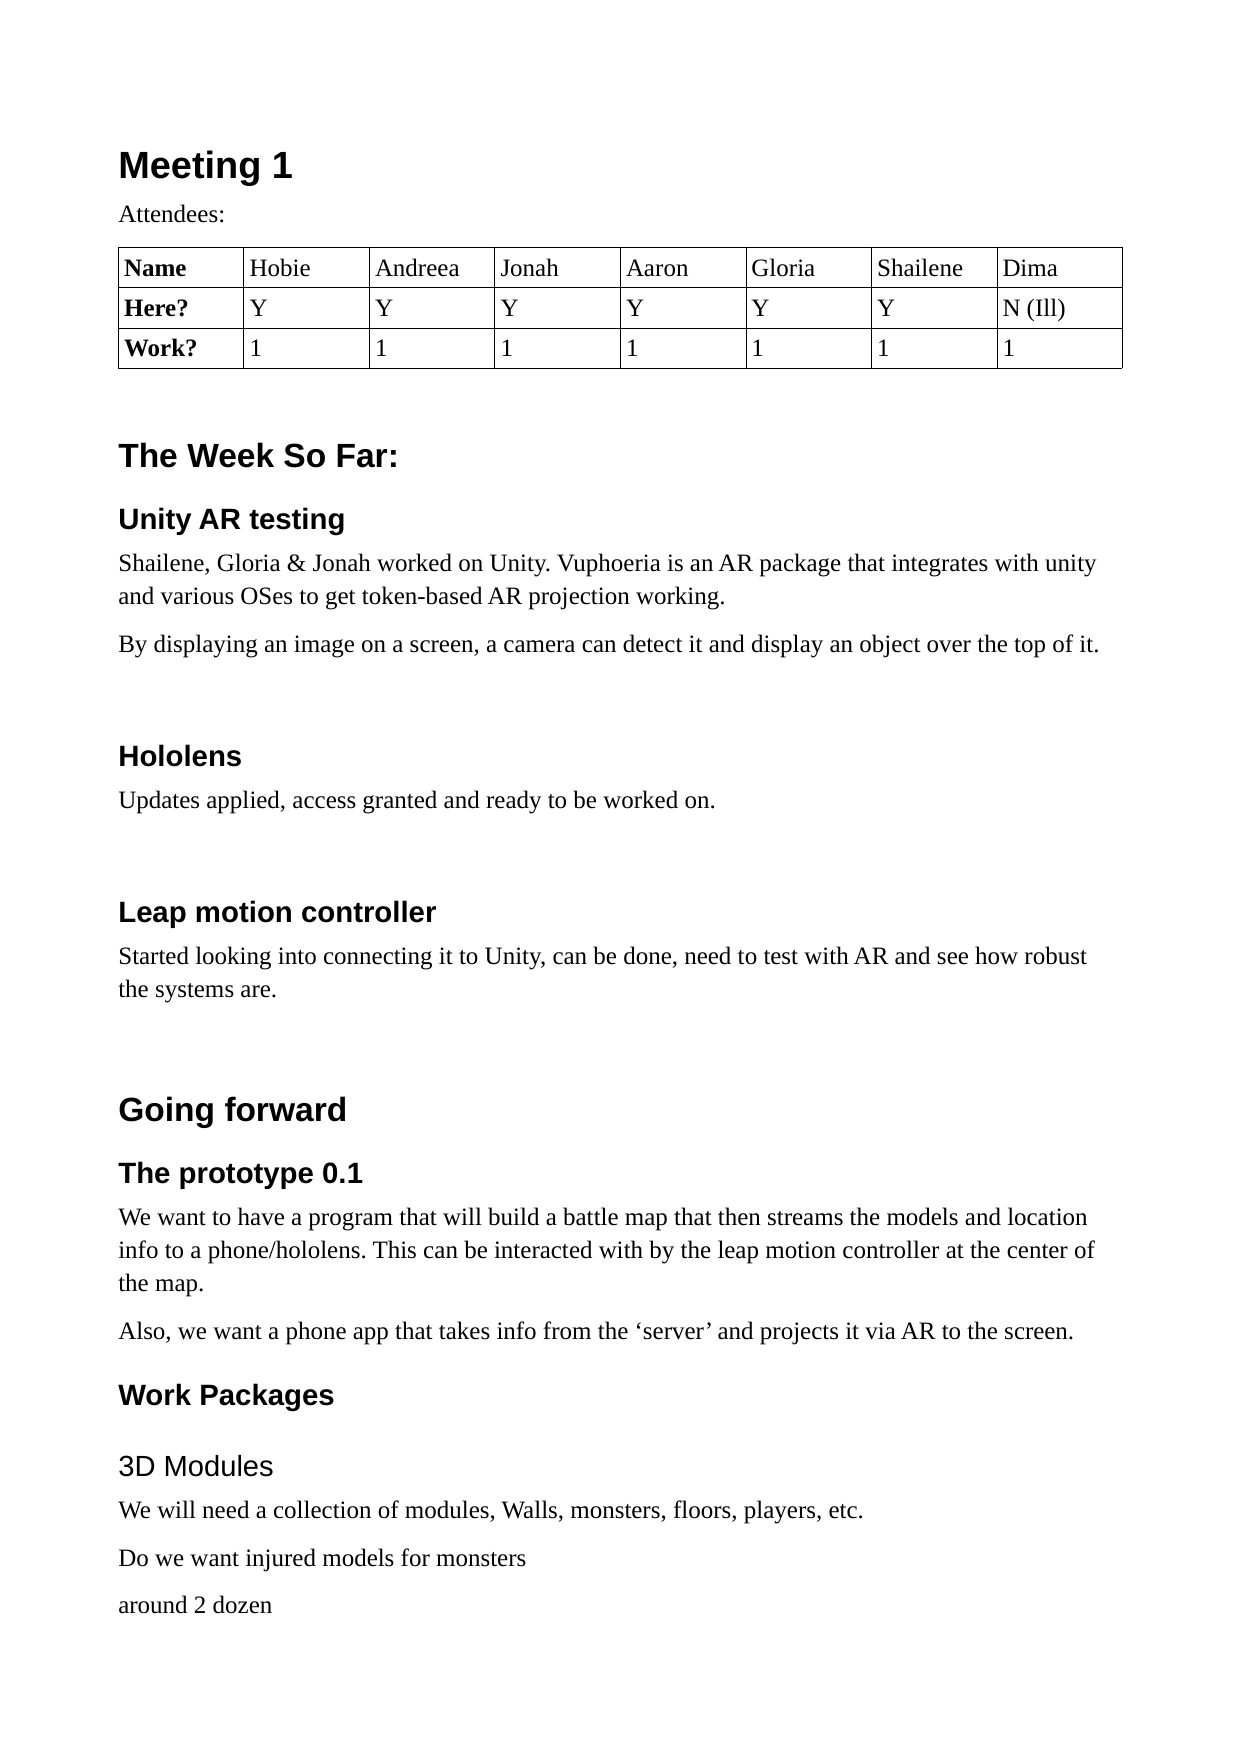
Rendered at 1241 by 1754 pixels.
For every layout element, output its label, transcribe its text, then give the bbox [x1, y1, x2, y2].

subtitle Work Packages [118, 1378, 1122, 1412]
subtitle Hololens [118, 739, 1122, 772]
subtitle Meeting 1 [118, 143, 1122, 187]
table_header Shailene [872, 248, 997, 287]
table_cell Work? [119, 329, 243, 368]
text Do we want injured models for monsters [118, 1543, 1122, 1572]
subtitle Leap motion controller [118, 895, 1122, 928]
table_cell 1 [747, 329, 871, 368]
subtitle Going forward [118, 1090, 1122, 1129]
table_cell 1 [998, 329, 1122, 368]
table_header Jonah [495, 248, 620, 287]
text Updates applied, access granted and ready to be worked on. [118, 785, 1122, 814]
text Also, we want a phone app that takes info from the ‘server’ and projects it via AR to the screen. [118, 1316, 1122, 1344]
table_cell 1 [621, 329, 746, 368]
table_header Andreea [370, 248, 494, 287]
text We want to have a program that will build a battle map that then streams the models and location info to a phone/hololens. This can be interacted with by the leap motion controller at the center of the map. [118, 1202, 1122, 1297]
subtitle Unity AR testing [118, 502, 1122, 536]
table_cell 1 [872, 329, 997, 368]
subtitle The prototype 0.1 [118, 1156, 1122, 1189]
table_cell Y [370, 288, 494, 327]
table_header Gloria [747, 248, 871, 287]
table_cell Y [872, 288, 997, 327]
table_header Name [119, 248, 243, 287]
text Started looking into connecting it to Unity, can be done, need to test with AR and see how robust the systems are. [118, 941, 1122, 1003]
table_cell Y [495, 288, 620, 327]
table_header Hobie [244, 248, 369, 287]
text around 2 dozen [118, 1590, 1122, 1619]
text We will need a collection of modules, Walls, monsters, floors, players, etc. [118, 1495, 1122, 1524]
text Shailene, Gloria & Jonah worked on Unity. Vuphoeria is an AR package that integrates with unity and various OSes to get token-based AR projection working. [118, 548, 1122, 610]
table_cell 1 [370, 329, 494, 368]
table_cell N (Ill) [998, 288, 1122, 327]
table_cell Y [621, 288, 746, 327]
table_cell 1 [244, 329, 369, 368]
table_cell 1 [495, 329, 620, 368]
table_cell Y [244, 288, 369, 327]
table_header Dima [998, 248, 1122, 287]
table_header Aaron [621, 248, 746, 287]
table_cell Y [747, 288, 871, 327]
subtitle 3D Modules [118, 1449, 1122, 1483]
text Attendees: [118, 199, 1122, 228]
text By displaying an image on a screen, a camera can detect it and display an object over the top of it. [118, 629, 1122, 658]
table_cell Here? [119, 288, 243, 327]
subtitle The Week So Far: [118, 436, 1122, 475]
